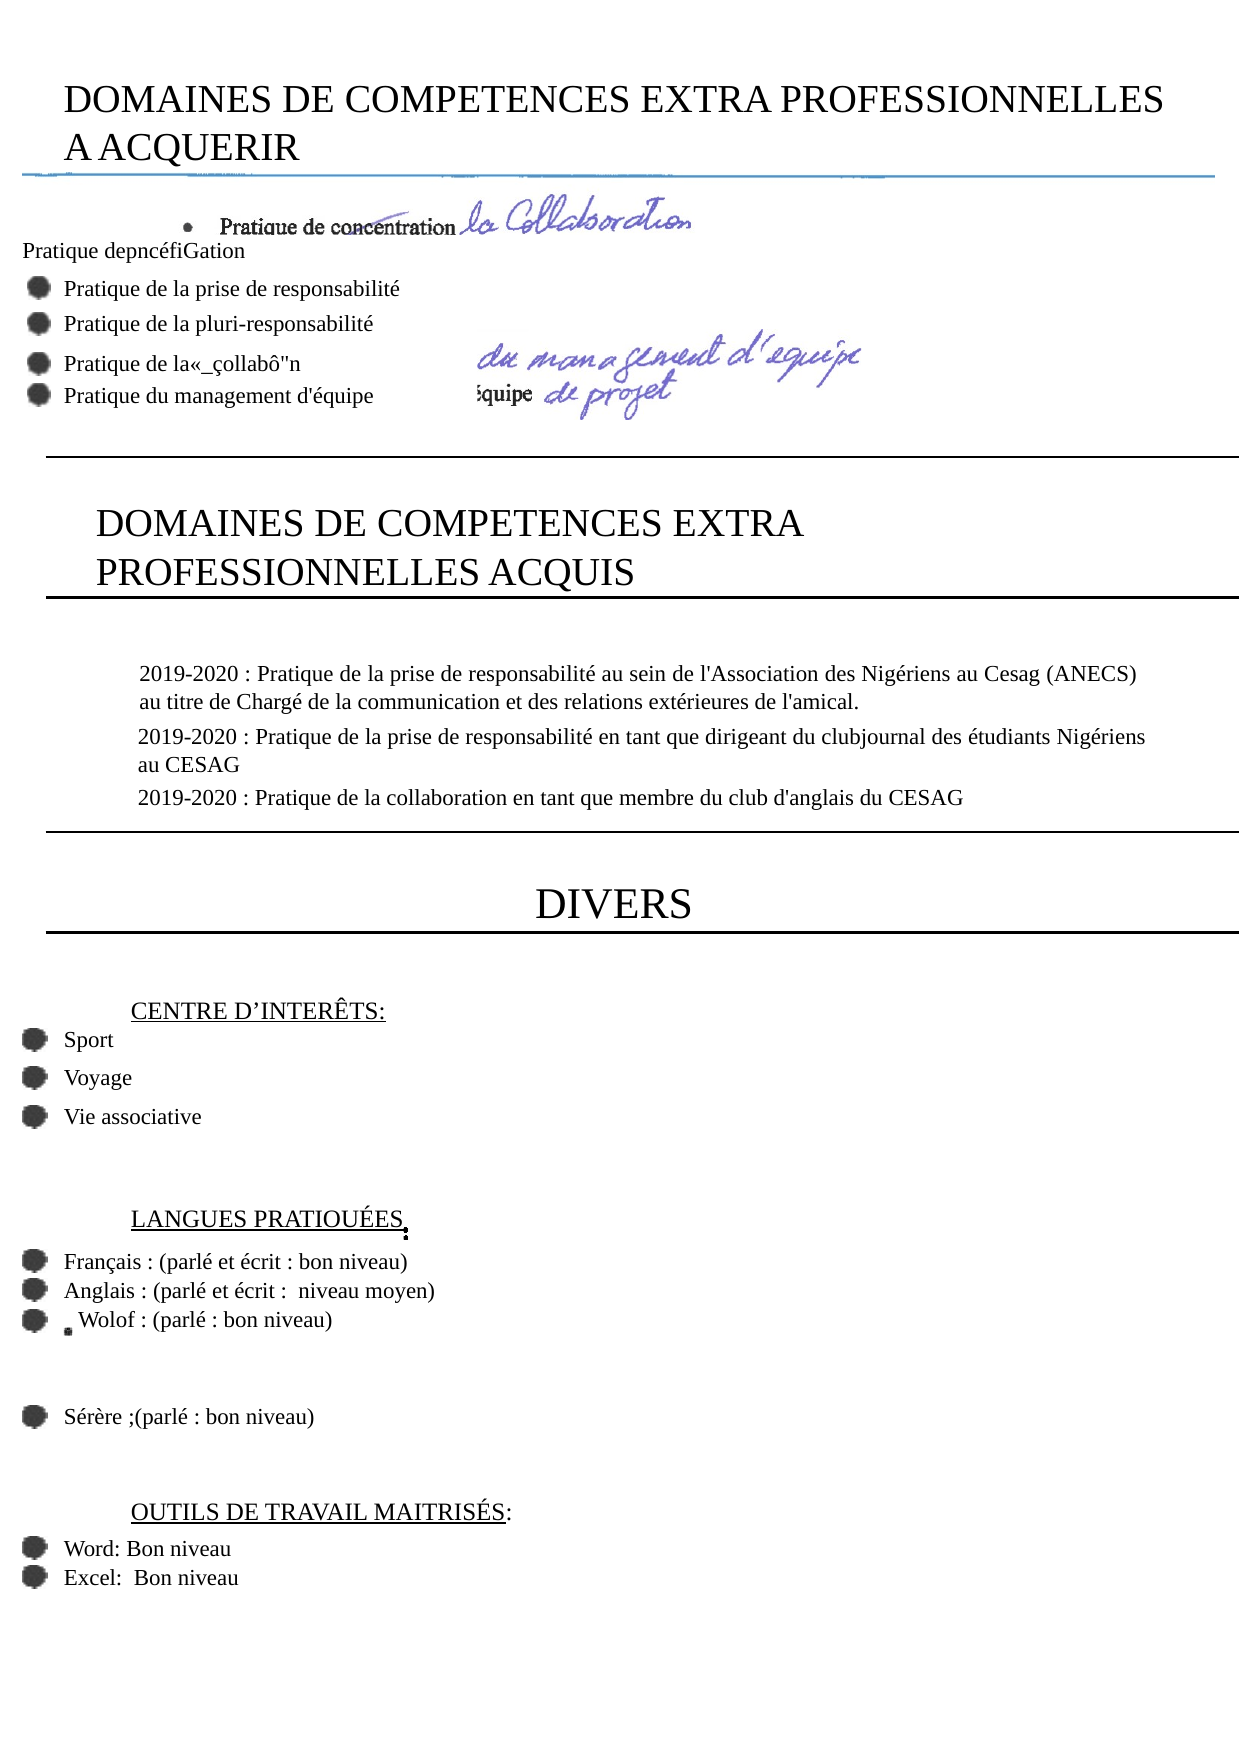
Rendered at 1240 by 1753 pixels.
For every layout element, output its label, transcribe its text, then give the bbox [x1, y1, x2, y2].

list Vie associative [22, 1103, 1175, 1130]
list Anglais : (parlé et écrit : niveau moyen) [22, 1277, 1175, 1303]
list Excel: Bon niveau [22, 1563, 1175, 1590]
list [862, 350, 1175, 377]
list Pratique du management d'équipe [26, 382, 477, 408]
text CENTRE D’INTERÊTS: [131, 996, 1175, 1024]
list Pratique de la pluri-responsabilité [26, 311, 1175, 337]
text 2019-2020 : Pratique de la prise de responsabilité au sein de l'Association des Nigériens au Cesag (ANECS) au titre de Chargé de la communication et des relations extérieures de l'amical. [139, 660, 1139, 714]
list Wolof : (parlé : bon niveau) [22, 1306, 1175, 1336]
list [862, 382, 1175, 408]
subtitle DOMAINES DE COMPETENCES EXTRA PROFESSIONNELLES ACQUIS [96, 499, 1175, 593]
list Sérère ;(parlé : bon niveau) [22, 1403, 1175, 1430]
subtitle DOMAINES DE COMPETENCES EXTRA PROFESSIONNELLES A ACQUERIR [63, 75, 1175, 169]
text 2019-2020 : Pratique de la prise de responsabilité en tant que dirigeant du clubjournal des étudiants Nigériens au CESAG [138, 723, 1147, 778]
list Word: Bon niveau [22, 1534, 1175, 1561]
list Français : (parlé et écrit : bon niveau) [22, 1248, 1175, 1274]
text OUTILS DE TRAVAIL MAITRISÉS: [131, 1497, 1175, 1526]
text Pratique depncéfiGation [22, 235, 1175, 263]
text LANGUES PRATIOUÉES [131, 1204, 1175, 1239]
list Pratique de la prise de responsabilité [26, 275, 1175, 301]
list Voyage [22, 1064, 1175, 1091]
list Pratique de la«_çollabô"n [26, 350, 477, 377]
text 2019-2020 : Pratique de la collaboration en tant que membre du club d'anglais du CESAG [138, 784, 1175, 810]
list Sport [22, 1027, 1175, 1053]
subtitle DIVERS [68, 878, 1159, 928]
